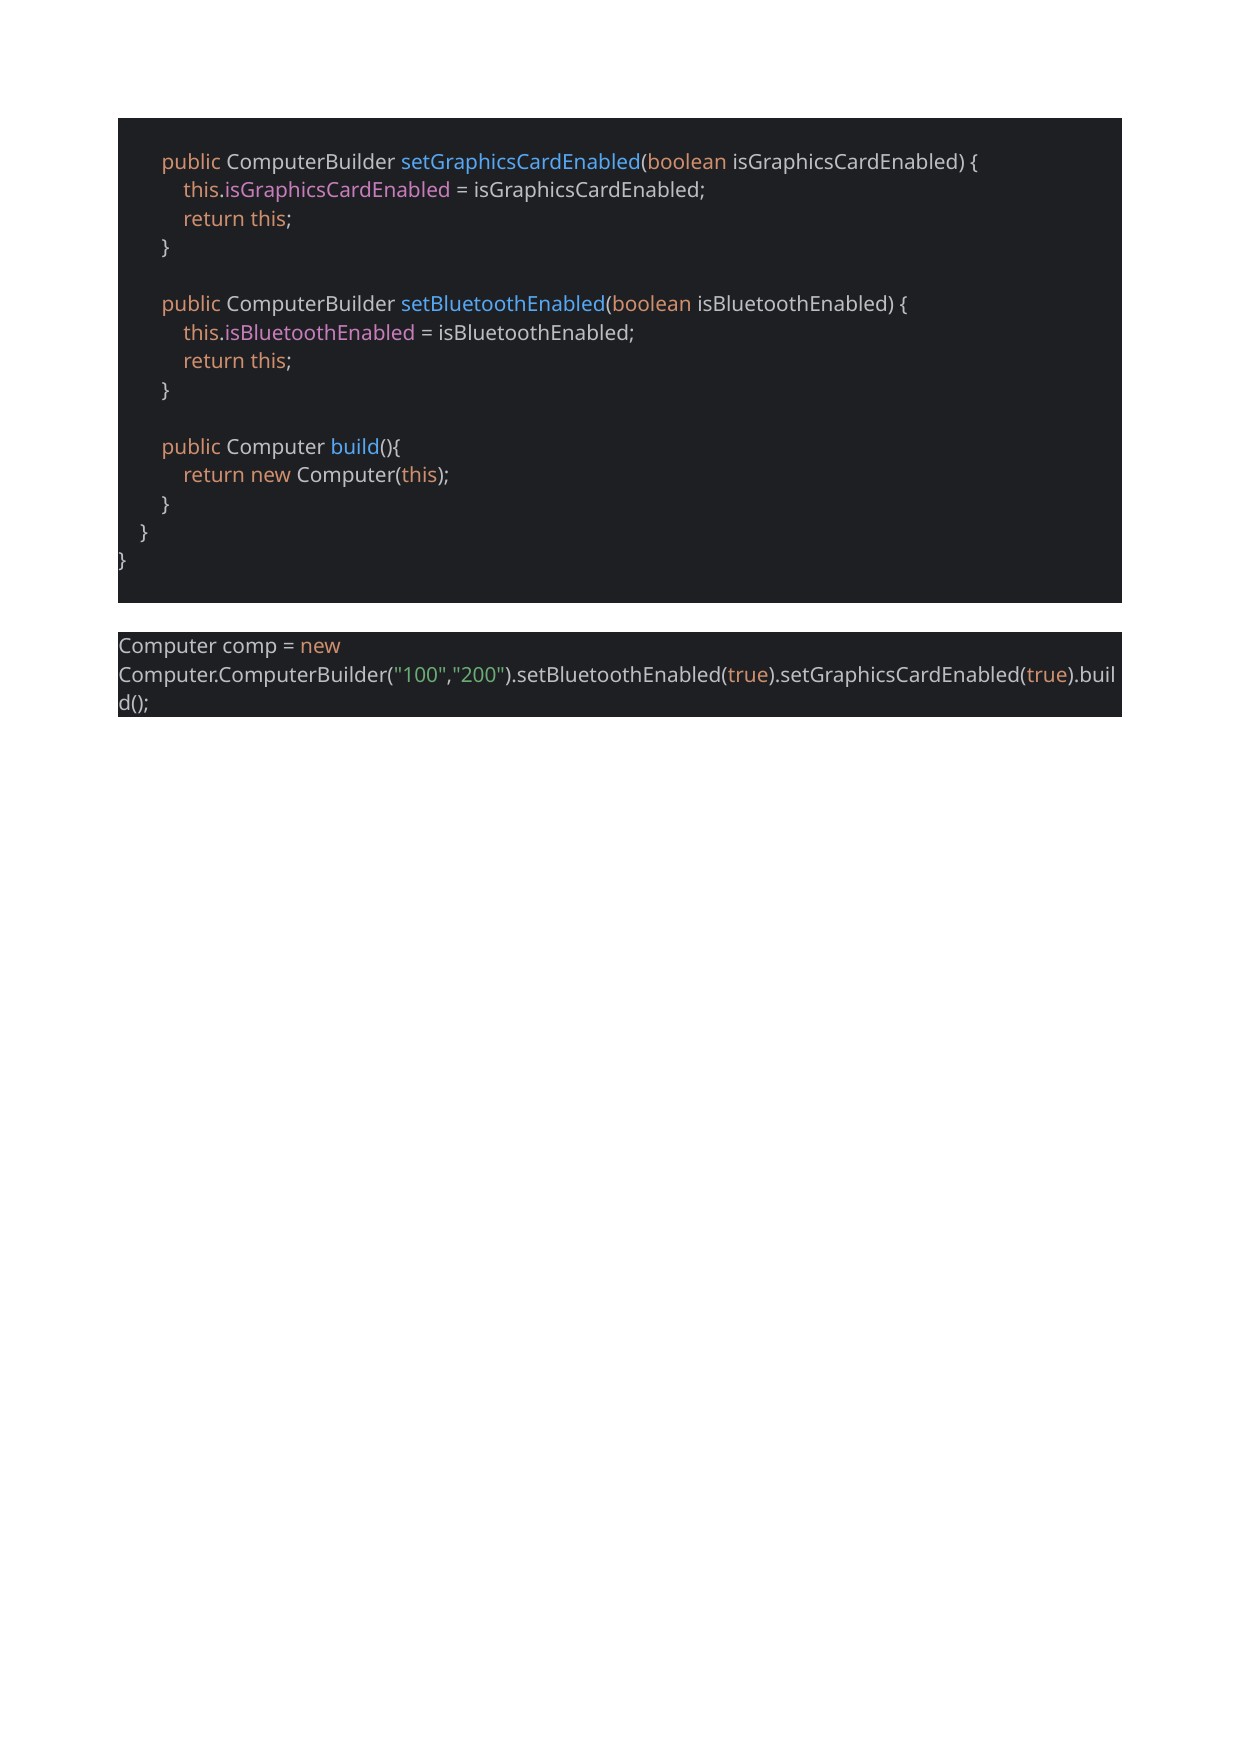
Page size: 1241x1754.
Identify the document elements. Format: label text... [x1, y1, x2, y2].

text public ComputerBuilder setGraphicsCardEnabled(boolean isGraphicsCardEnabled) { this.isGraphicsCardEnabled = isGraphicsCardEnabled; return this; } public ComputerBuilder setBluetoothEnabled(boolean isBluetoothEnabled) { this.isBluetoothEnabled = isBluetoothEnabled; return this; } public Computer build(){ return new Computer(this); } } } [118, 118, 1122, 603]
text Computer comp = new Computer.ComputerBuilder("100","200").setBluetoothEnabled(true).setGraphicsCardEnabled(true).build(); [118, 632, 1122, 717]
